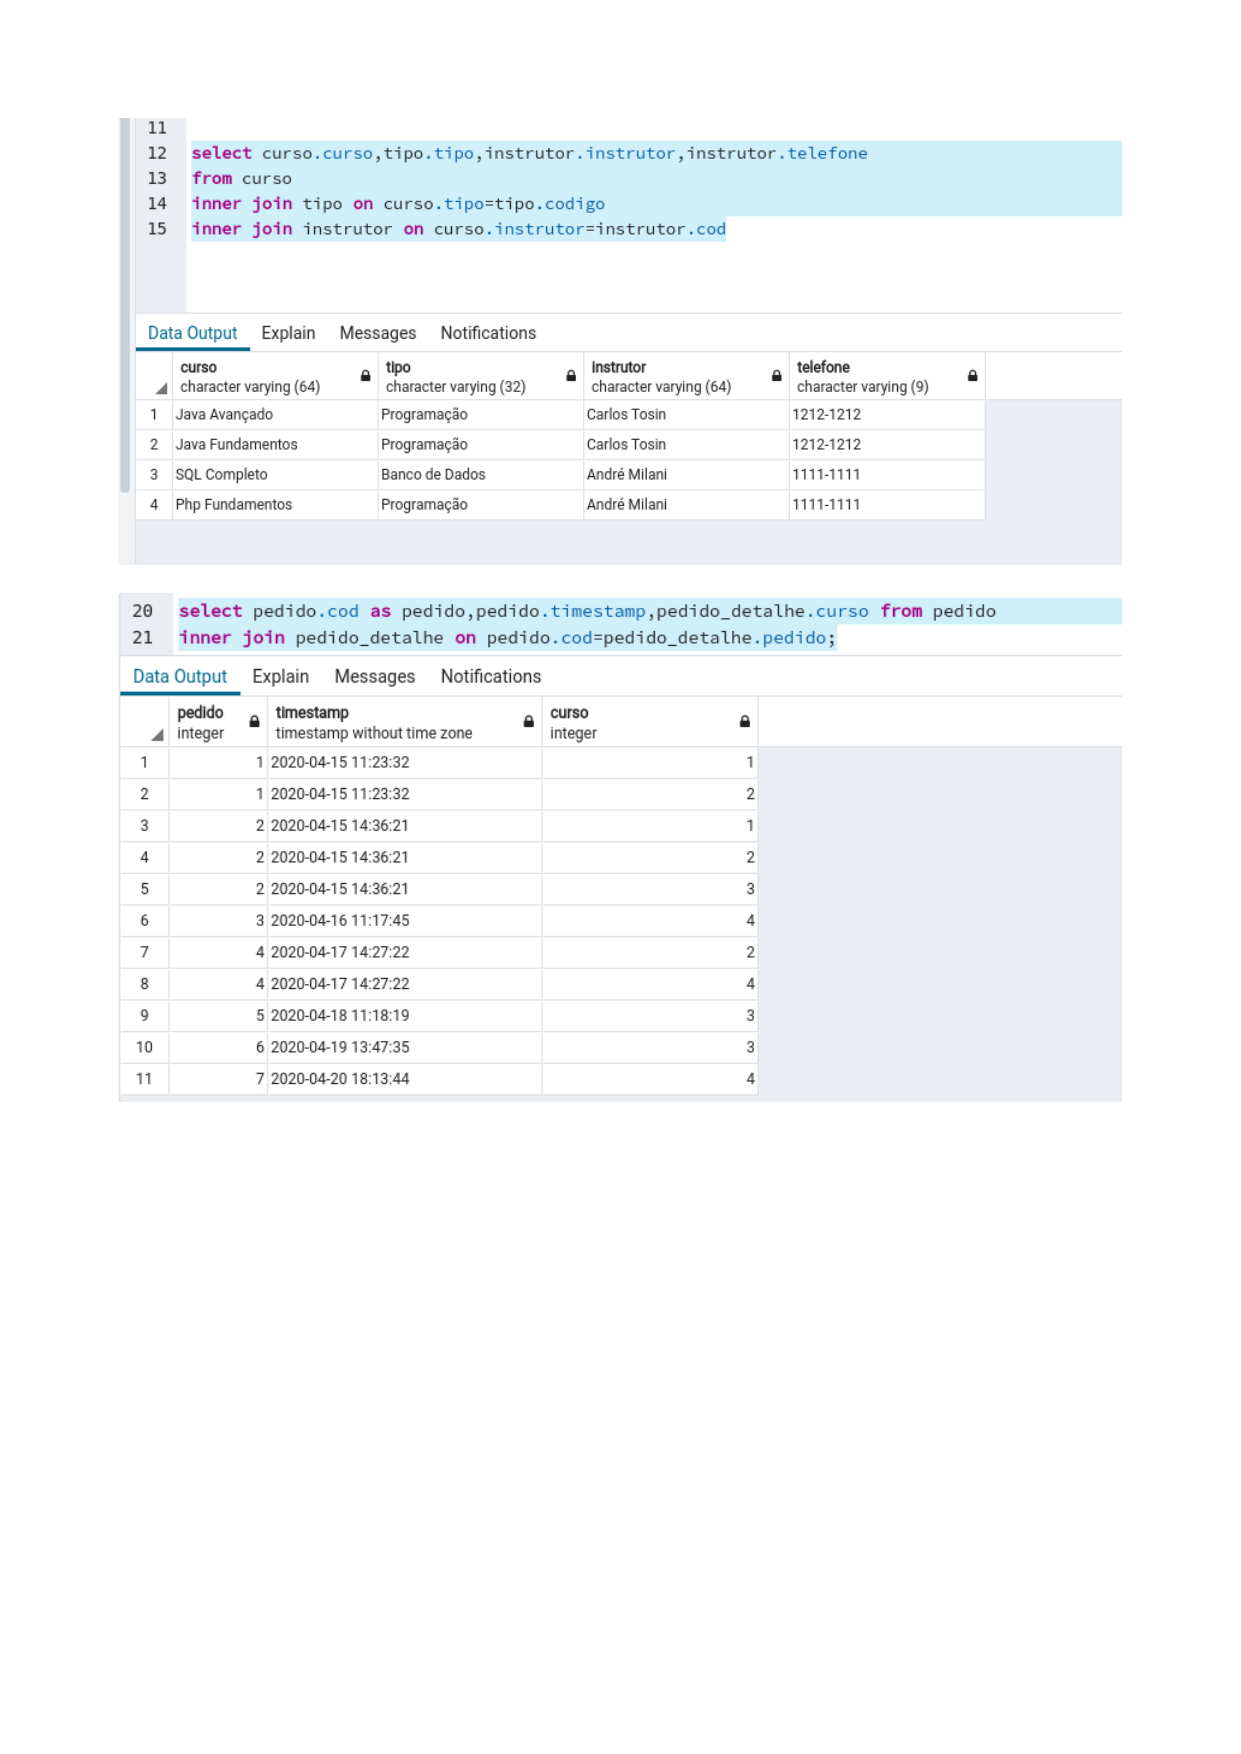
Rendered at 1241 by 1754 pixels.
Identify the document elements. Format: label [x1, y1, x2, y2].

picture [118, 593, 1123, 1102]
picture [118, 118, 1123, 565]
